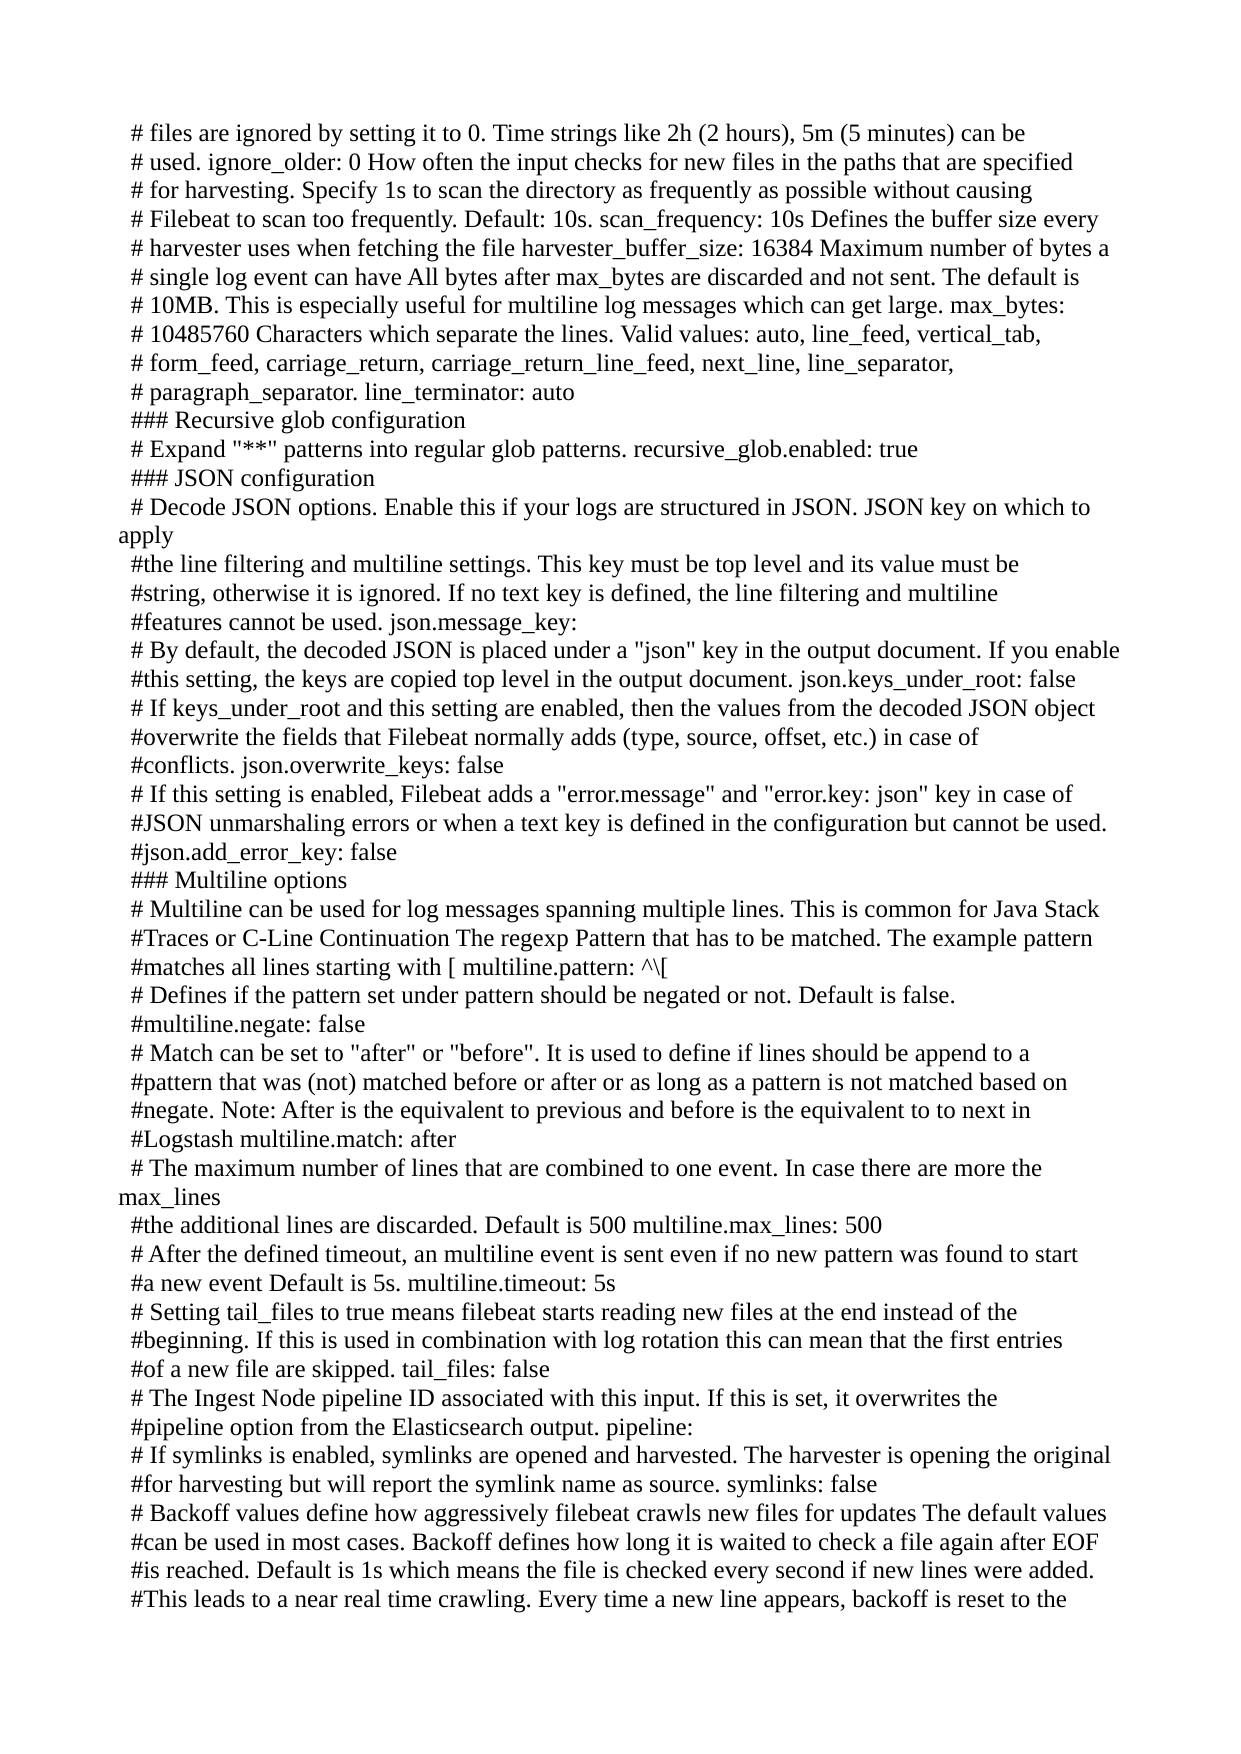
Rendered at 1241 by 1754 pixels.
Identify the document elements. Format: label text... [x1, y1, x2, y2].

text # paragraph_separator. line_terminator: auto [118, 377, 1122, 406]
text #Traces or C-Line Continuation The regexp Pattern that has to be matched. The example pattern [118, 923, 1122, 952]
text # Setting tail_files to true means filebeat starts reading new files at the end instead of the [118, 1297, 1122, 1326]
text ### JSON configuration [118, 463, 1122, 492]
text #can be used in most cases. Backoff defines how long it is waited to check a file again after EOF [118, 1527, 1122, 1556]
text #pattern that was (not) matched before or after or as long as a pattern is not matched based on [118, 1067, 1122, 1096]
text #the additional lines are discarded. Default is 500 multiline.max_lines: 500 [118, 1211, 1122, 1239]
text # Decode JSON options. Enable this if your logs are structured in JSON. JSON key on which to apply [118, 492, 1122, 549]
text #This leads to a near real time crawling. Every time a new line appears, backoff is reset to the [118, 1584, 1122, 1613]
text # If symlinks is enabled, symlinks are opened and harvested. The harvester is opening the original [118, 1441, 1122, 1469]
text # The Ingest Node pipeline ID associated with this input. If this is set, it overwrites the [118, 1383, 1122, 1412]
text # After the defined timeout, an multiline event is sent even if no new pattern was found to start [118, 1239, 1122, 1268]
text #is reached. Default is 1s which means the file is checked every second if new lines were added. [118, 1556, 1122, 1584]
text # form_feed, carriage_return, carriage_return_line_feed, next_line, line_separator, [118, 348, 1122, 377]
text #a new event Default is 5s. multiline.timeout: 5s [118, 1268, 1122, 1297]
text #pipeline option from the Elasticsearch output. pipeline: [118, 1412, 1122, 1441]
text #features cannot be used. json.message_key: [118, 607, 1122, 636]
text # If keys_under_root and this setting are enabled, then the values from the decoded JSON object [118, 693, 1122, 722]
text # used. ignore_older: 0 How often the input checks for new files in the paths that are specified [118, 147, 1122, 176]
text # Expand "**" patterns into regular glob patterns. recursive_glob.enabled: true [118, 434, 1122, 463]
text # single log event can have All bytes after max_bytes are discarded and not sent. The default is [118, 262, 1122, 291]
text # If this setting is enabled, Filebeat adds a "error.message" and "error.key: json" key in case of [118, 779, 1122, 808]
text #string, otherwise it is ignored. If no text key is defined, the line filtering and multiline [118, 578, 1122, 607]
text #this setting, the keys are copied top level in the output document. json.keys_under_root: false [118, 664, 1122, 693]
text # 10MB. This is especially useful for multiline log messages which can get large. max_bytes: [118, 291, 1122, 319]
text #JSON unmarshaling errors or when a text key is defined in the configuration but cannot be used. [118, 808, 1122, 837]
text # harvester uses when fetching the file harvester_buffer_size: 16384 Maximum number of bytes a [118, 233, 1122, 262]
text #for harvesting but will report the symlink name as source. symlinks: false [118, 1469, 1122, 1498]
text #the line filtering and multiline settings. This key must be top level and its value must be [118, 549, 1122, 578]
text # Defines if the pattern set under pattern should be negated or not. Default is false. [118, 981, 1122, 1009]
text #of a new file are skipped. tail_files: false [118, 1354, 1122, 1383]
text #conflicts. json.overwrite_keys: false [118, 751, 1122, 779]
text #json.add_error_key: false [118, 837, 1122, 866]
text # files are ignored by setting it to 0. Time strings like 2h (2 hours), 5m (5 minutes) can be [118, 118, 1122, 147]
text # The maximum number of lines that are combined to one event. In case there are more the max_lines [118, 1153, 1122, 1211]
text # 10485760 Characters which separate the lines. Valid values: auto, line_feed, vertical_tab, [118, 319, 1122, 348]
text ### Multiline options [118, 866, 1122, 894]
text #multiline.negate: false [118, 1009, 1122, 1038]
text # By default, the decoded JSON is placed under a "json" key in the output document. If you enable [118, 636, 1122, 664]
text # for harvesting. Specify 1s to scan the directory as frequently as possible without causing [118, 176, 1122, 204]
text #negate. Note: After is the equivalent to previous and before is the equivalent to to next in [118, 1096, 1122, 1124]
text # Filebeat to scan too frequently. Default: 10s. scan_frequency: 10s Defines the buffer size every [118, 204, 1122, 233]
text #beginning. If this is used in combination with log rotation this can mean that the first entries [118, 1326, 1122, 1354]
text # Multiline can be used for log messages spanning multiple lines. This is common for Java Stack [118, 894, 1122, 923]
text # Backoff values define how aggressively filebeat crawls new files for updates The default values [118, 1498, 1122, 1527]
text #Logstash multiline.match: after [118, 1124, 1122, 1153]
text #overwrite the fields that Filebeat normally adds (type, source, offset, etc.) in case of [118, 722, 1122, 751]
text #matches all lines starting with [ multiline.pattern: ^\[ [118, 952, 1122, 981]
text ### Recursive glob configuration [118, 406, 1122, 434]
text # Match can be set to "after" or "before". It is used to define if lines should be append to a [118, 1038, 1122, 1067]
